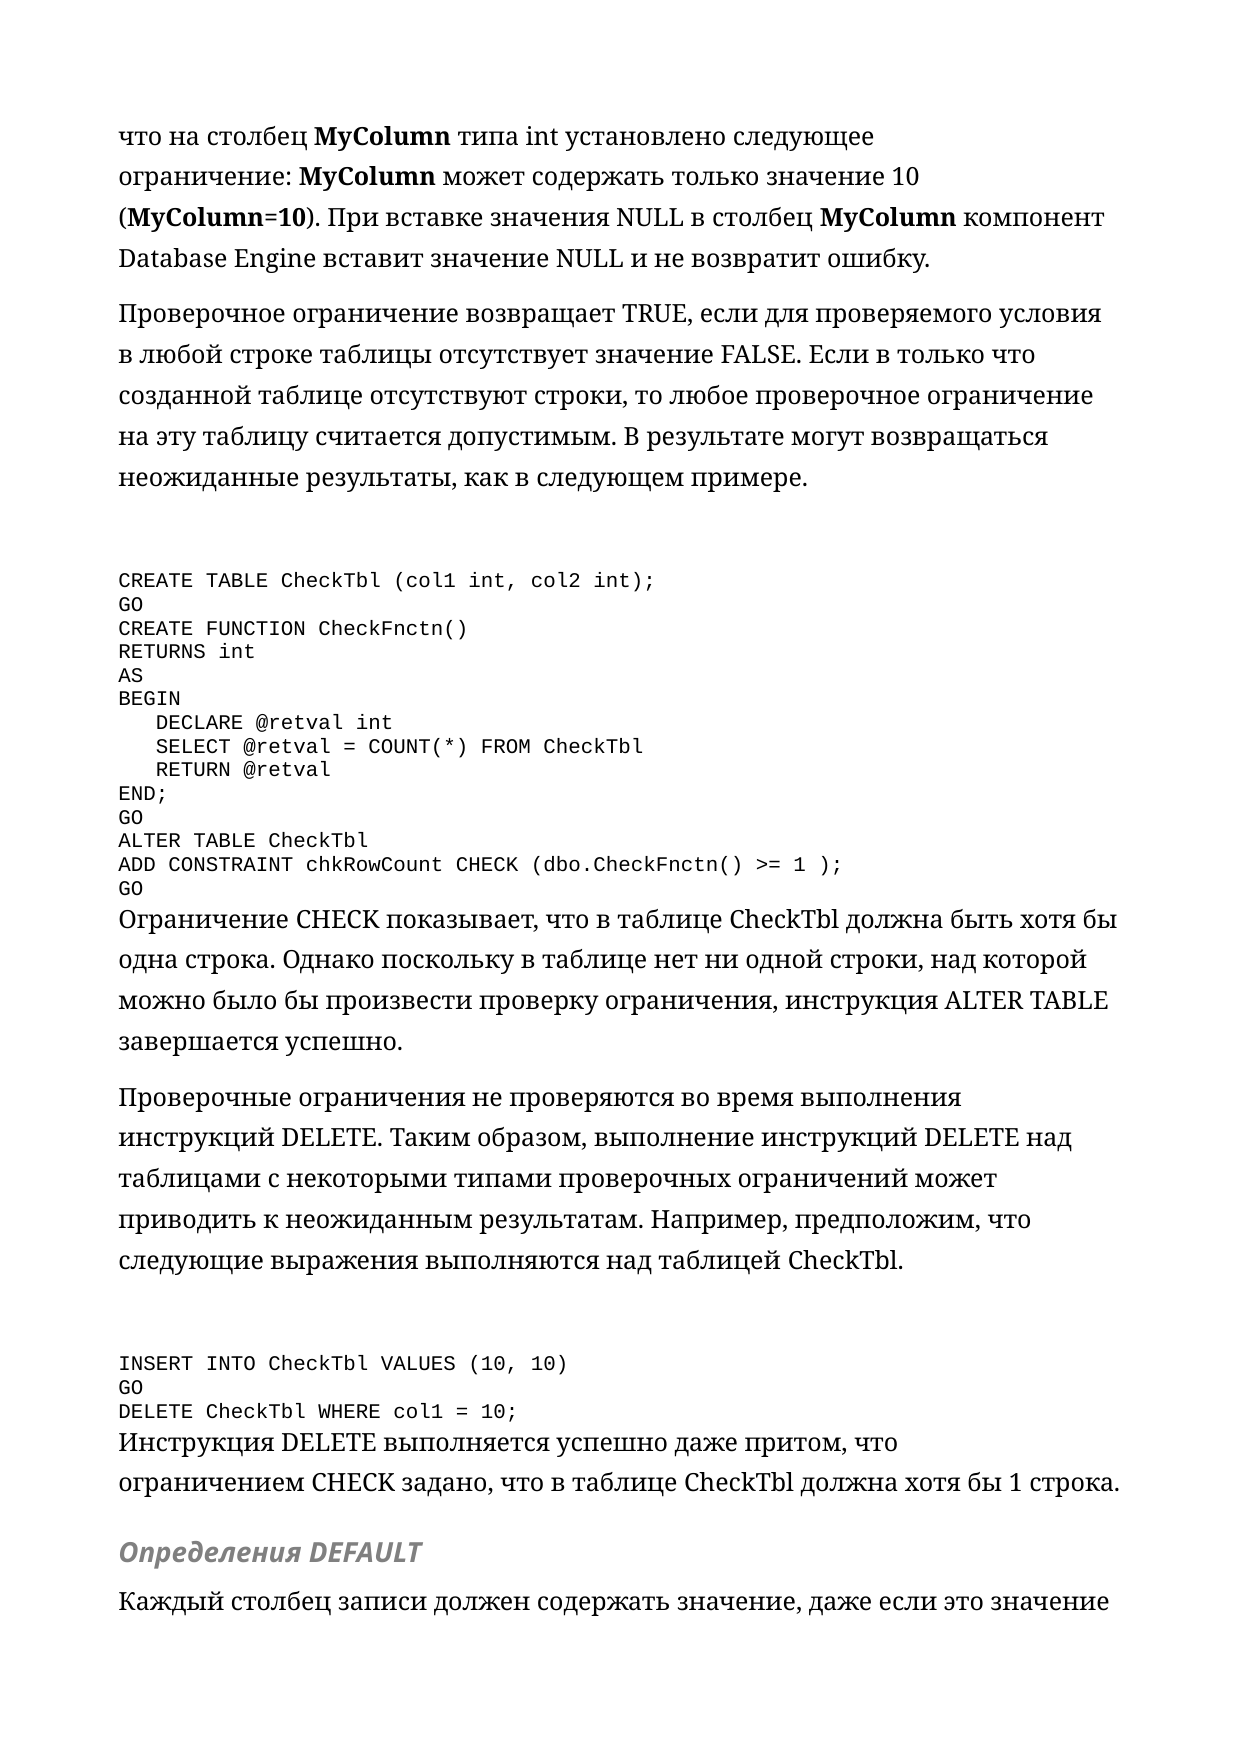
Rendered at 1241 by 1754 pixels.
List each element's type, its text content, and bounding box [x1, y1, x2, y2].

text ADD CONSTRAINT chkRowCount CHECK (dbo.CheckFnctn() >= 1 ); [118, 854, 1122, 878]
text ALTER TABLE CheckTbl [118, 830, 1122, 854]
text Каждый столбец записи должен содержать значение, даже если это значение [118, 1583, 1122, 1617]
text AS [118, 665, 1122, 688]
text DECLARE @retval int [118, 712, 1122, 736]
text Проверочное ограничение возвращает TRUE, если для проверяемого условия в любой строке таблицы отсутствует значение FALSE. Если в только что созданной таблице отсутствуют строки, то любое проверочное ограничение на эту таблицу считается допустимым. В результате могут возвращаться неожиданные результаты, как в следующем примере. [118, 296, 1122, 493]
text RETURNS int [118, 641, 1122, 665]
text что на столбец MyColumn типа int установлено следующее ограничение: MyColumn может содержать только значение 10 (MyColumn=10). При вставке значения NULL в столбец MyColumn компонент Database Engine вставит значение NULL и не возвратит ошибку. [118, 118, 1122, 275]
text GO [118, 1377, 1122, 1401]
text DELETE CheckTbl WHERE col1 = 10; [118, 1401, 1122, 1424]
text Ограничение CHECK показывает, что в таблице CheckTbl должна быть хотя бы одна строка. Однако поскольку в таблице нет ни одной строки, над которой можно было бы произвести проверку ограничения, инструкция ALTER TABLE завершается успешно. [118, 901, 1122, 1058]
text GO [118, 594, 1122, 617]
text RETURN @retval [118, 759, 1122, 783]
text Проверочные ограничения не проверяются во время выполнения инструкций DELETE. Таким образом, выполнение инструкций DELETE над таблицами с некоторыми типами проверочных ограничений может приводить к неожиданным результатам. Например, предположим, что следующие выражения выполняются над таблицей CheckTbl. [118, 1079, 1122, 1277]
text CREATE FUNCTION CheckFnctn() [118, 617, 1122, 641]
text BEGIN [118, 688, 1122, 712]
text Инструкция DELETE выполняется успешно даже притом, что ограничением CHECK задано, что в таблице CheckTbl должна хотя бы 1 строка. [118, 1424, 1122, 1499]
text CREATE TABLE CheckTbl (col1 int, col2 int); [118, 570, 1122, 594]
text END; [118, 783, 1122, 807]
subtitle Определения DEFAULT [118, 1533, 1122, 1571]
text SELECT @retval = COUNT(*) FROM CheckTbl [118, 736, 1122, 759]
text GO [118, 807, 1122, 830]
text INSERT INTO CheckTbl VALUES (10, 10) [118, 1353, 1122, 1377]
text GO [118, 878, 1122, 901]
